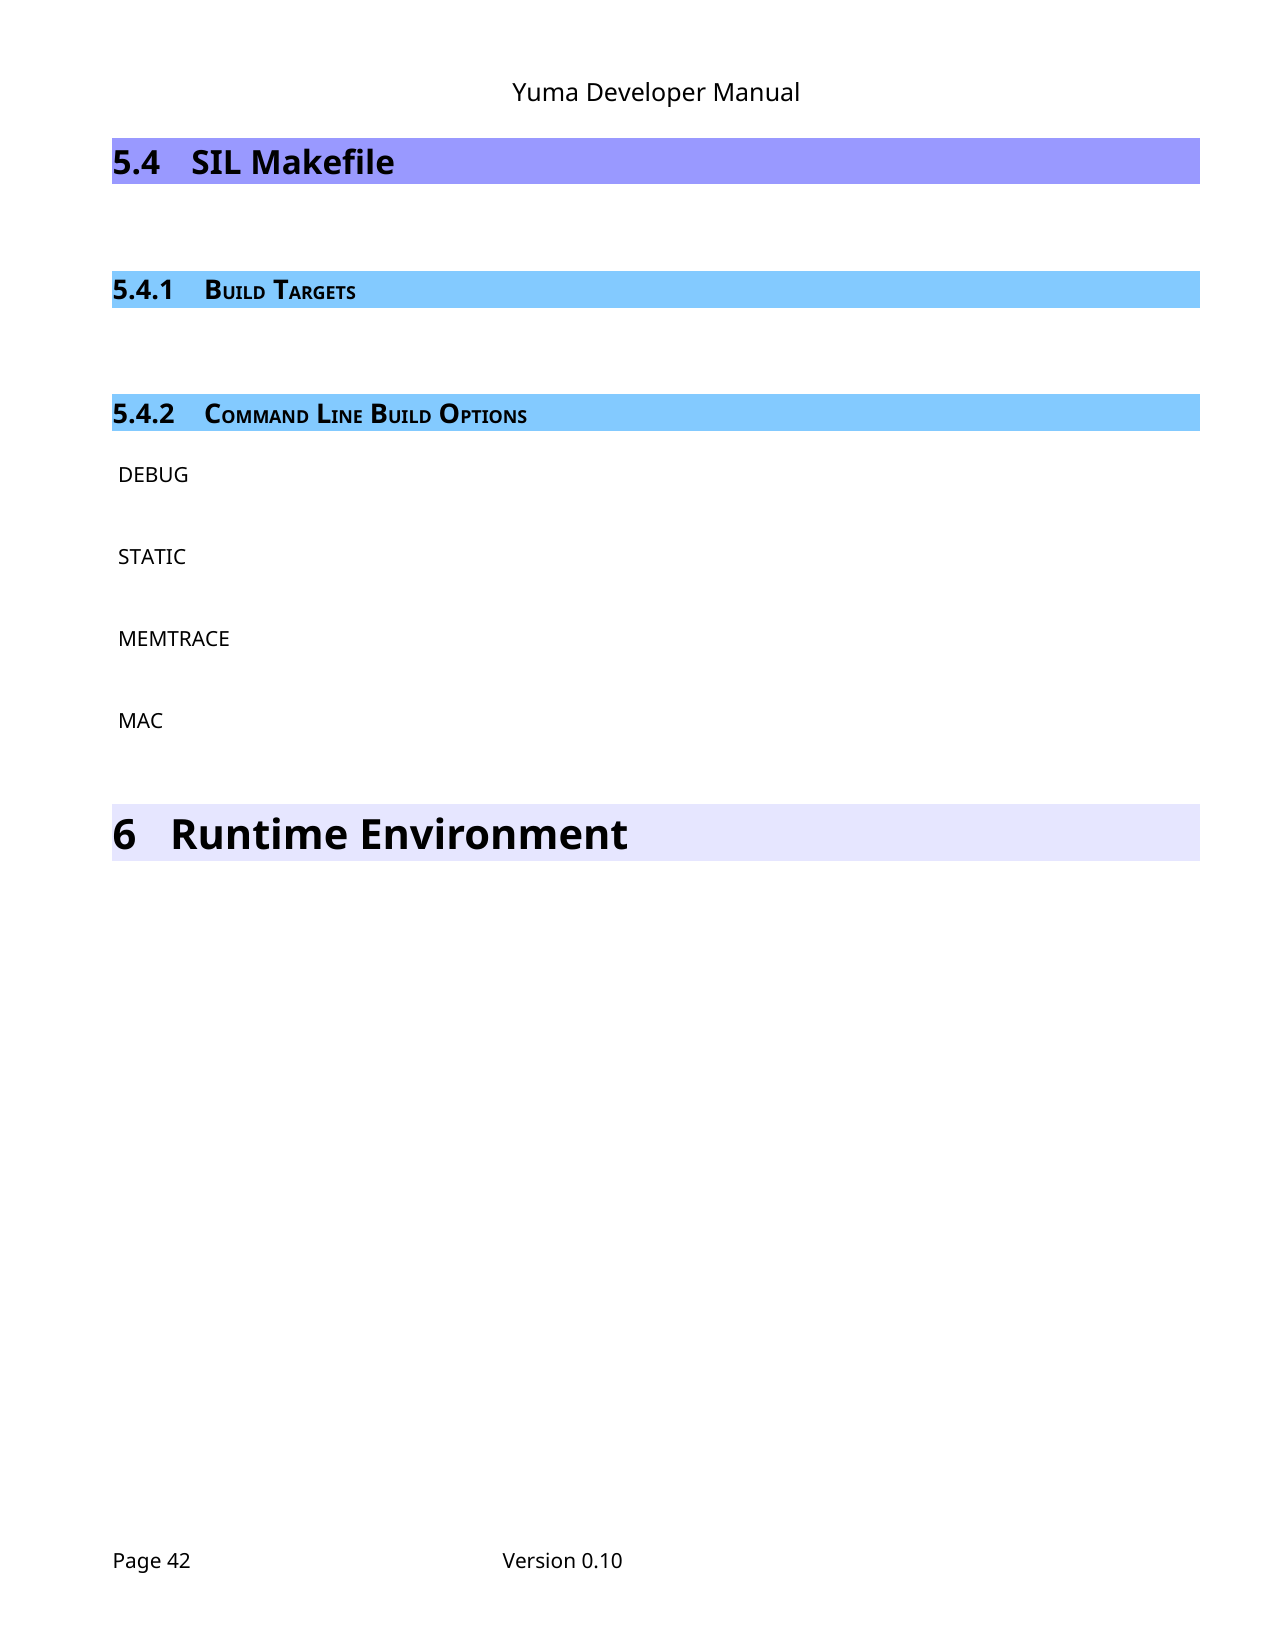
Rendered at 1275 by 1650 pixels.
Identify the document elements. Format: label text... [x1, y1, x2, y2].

subtitle Runtime Environment [112, 804, 1200, 861]
text STATIC [112, 542, 1200, 571]
text MAC [112, 706, 1200, 734]
subtitle Build Targets [112, 271, 1200, 308]
subtitle SIL Makefile [112, 138, 1200, 184]
text DEBUG [112, 460, 1200, 489]
text MEMTRACE [112, 624, 1200, 653]
subtitle Command Line Build Options [112, 394, 1200, 431]
